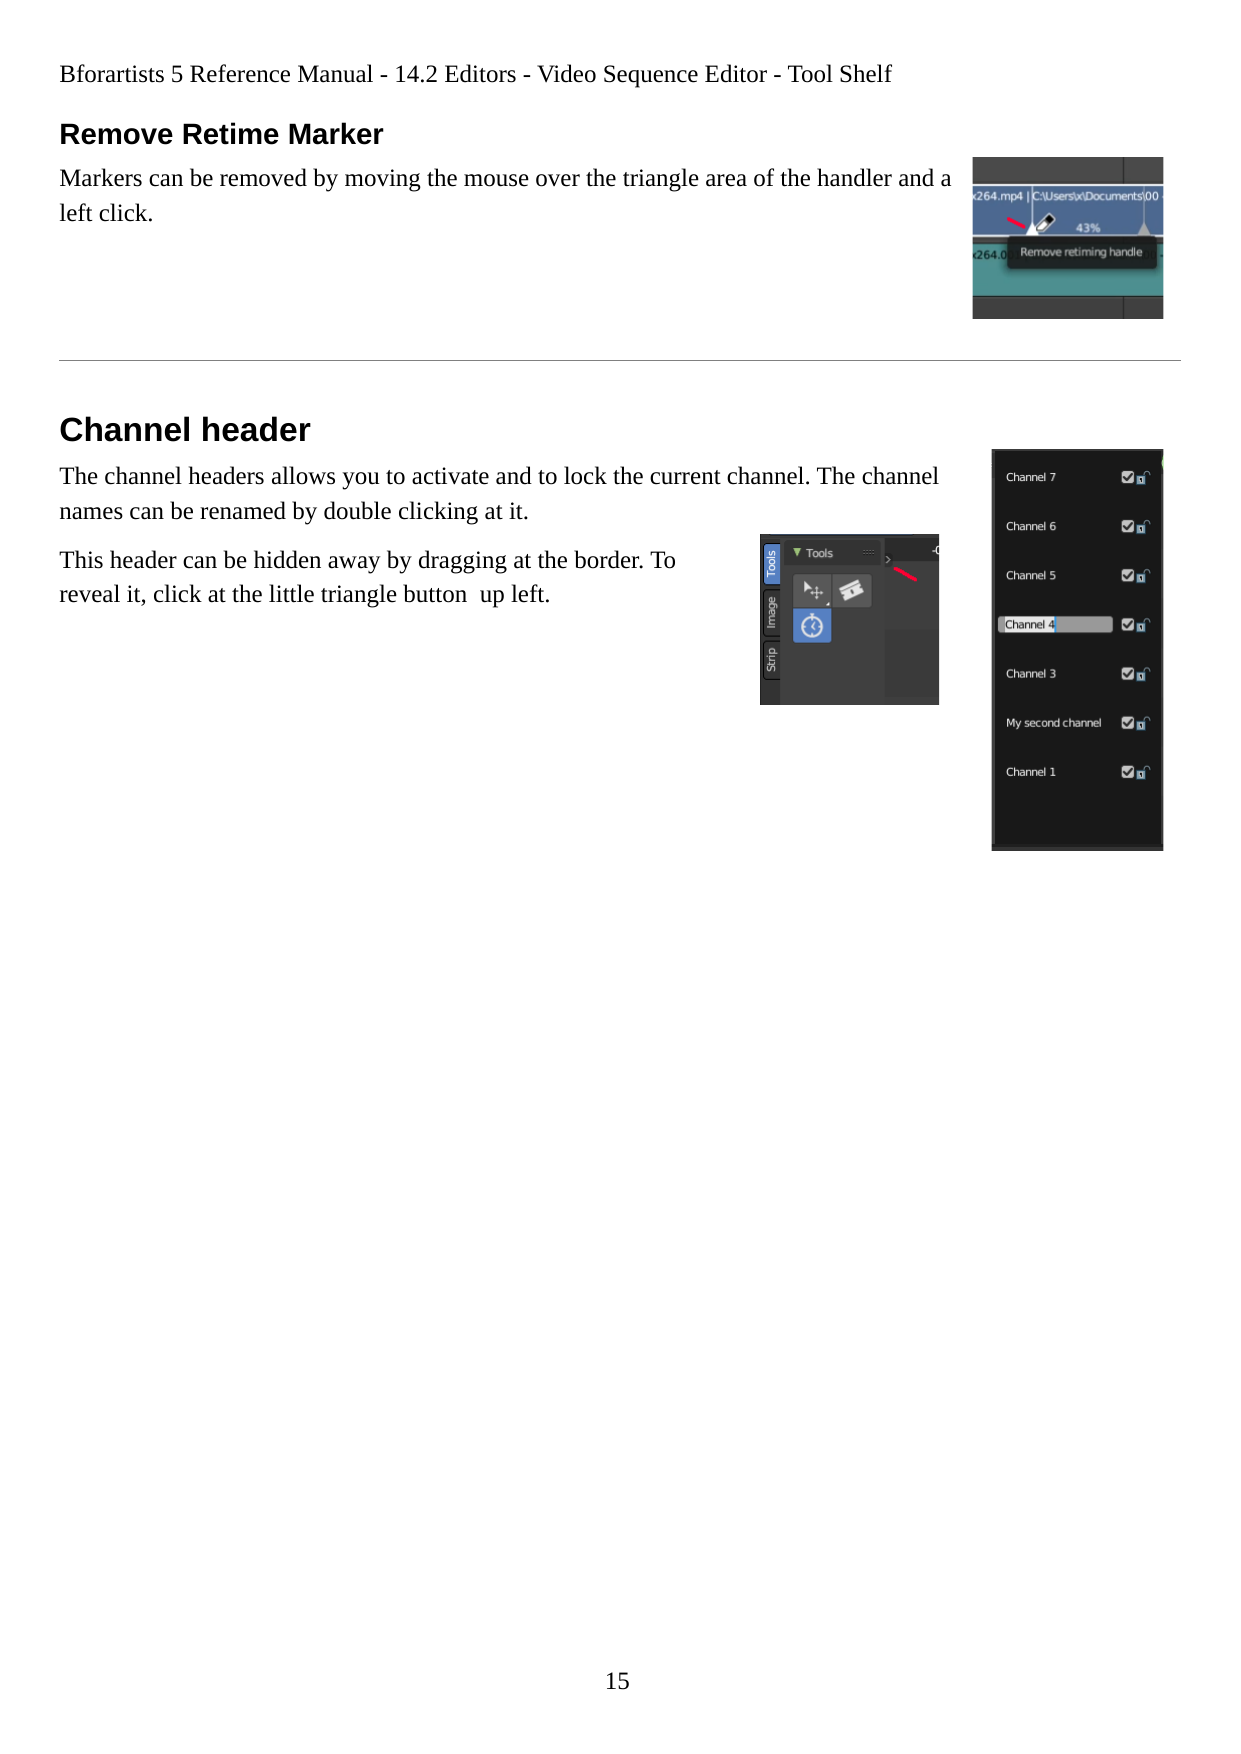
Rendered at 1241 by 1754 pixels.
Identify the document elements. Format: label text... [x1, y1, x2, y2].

text This header can be hidden away by dragging at the border. To reveal it, click at the little triangle button up left. [59, 545, 760, 608]
picture [760, 534, 940, 705]
text Markers can be removed by moving the mouse over the triangle area of the handler and a left click. [59, 163, 972, 227]
picture [991, 449, 1164, 851]
subtitle Channel header [59, 410, 1181, 449]
text The channel headers allows you to activate and to lock the current channel. The channel names can be renamed by double clicking at it. [59, 461, 991, 524]
picture [972, 157, 1164, 319]
subtitle Remove Retime Marker [59, 117, 1181, 151]
text [940, 545, 991, 608]
